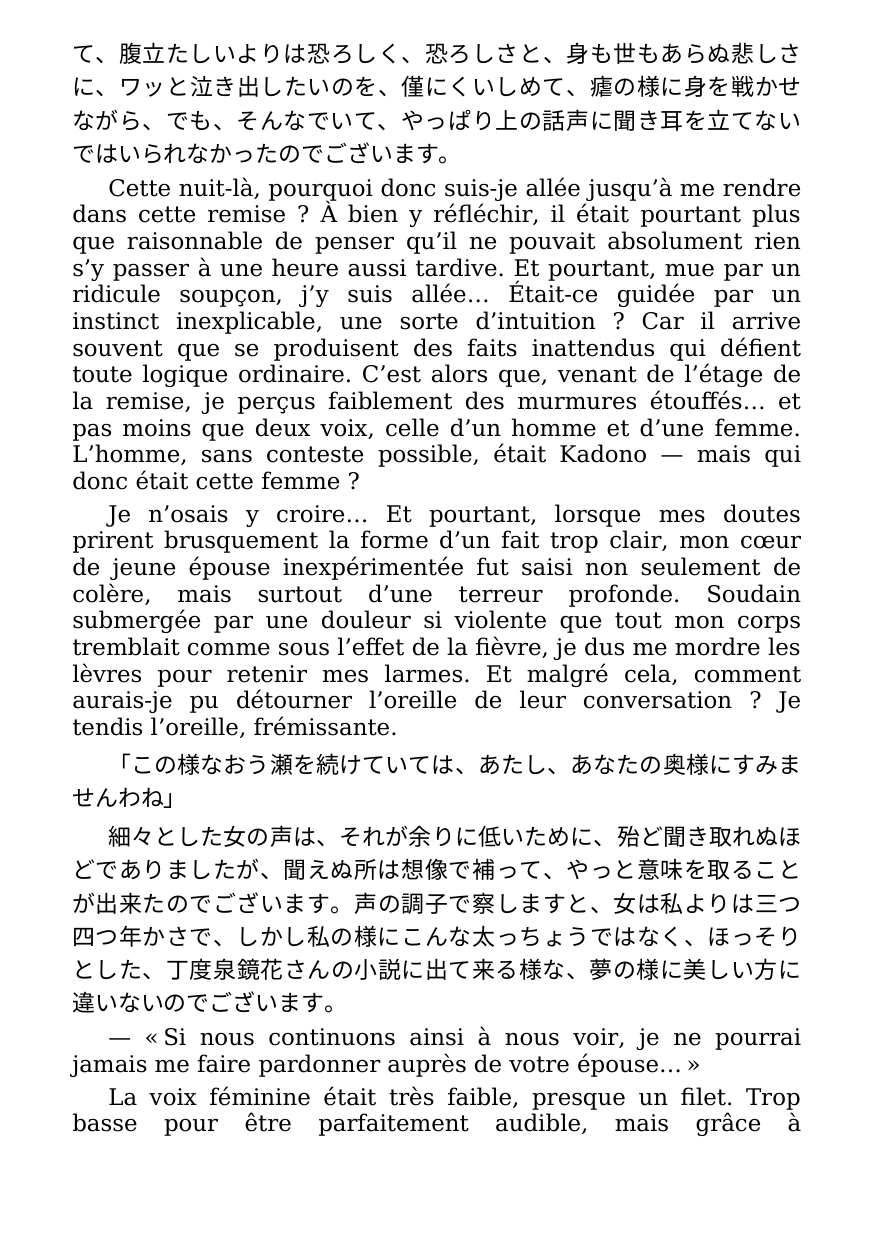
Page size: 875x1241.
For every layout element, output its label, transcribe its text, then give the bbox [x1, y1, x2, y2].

text て、腹立たしいよりは恐ろしく、恐ろしさと、身も世もあらぬ悲しさに、ワッと泣き出したいのを、僅にくいしめて、瘧の様に身を戦かせながら、でも、そんなでいて、やっぱり上の話声に聞き耳を立てないではいられなかったのでございます。 [72, 36, 802, 169]
text 「この様なおう瀬を続けていては、あたし、あなたの奥様にすみませんわね」 [72, 747, 802, 813]
text La voix féminine était très faible, presque un filet. Trop basse pour être parfaitement audible, mais grâce à [72, 1084, 802, 1137]
text Cette nuit-là, pourquoi donc suis-je allée jusqu’à me rendre dans cette remise ? À bien y réfléchir, il était pourtant plus que raisonnable de penser qu’il ne pouvait absolument rien s’y passer à une heure aussi tardive. Et pourtant, mue par un ridicule soupçon, j’y suis allée… Était-ce guidée par un instinct inexplicable, une sorte d’intuition ? Car il arrive souvent que se produisent des faits inattendus qui défient toute logique ordinaire. C’est alors que, venant de l’étage de la remise, je perçus faiblement des murmures étouffés… et pas moins que deux voix, celle d’un homme et d’une femme. L’homme, sans conteste possible, était Kadono — mais qui donc était cette femme ? [72, 175, 802, 495]
text Je n’osais y croire… Et pourtant, lorsque mes doutes prirent brusquement la forme d’un fait trop clair, mon cœur de jeune épouse inexpérimentée fut saisi non seulement de colère, mais surtout d’une terreur profonde. Soudain submergée par une douleur si violente que tout mon corps tremblait comme sous l’effet de la fièvre, je dus me mordre les lèvres pour retenir mes larmes. Et malgré cela, comment aurais-je pu détourner l’oreille de leur conversation ? Je tendis l’oreille, frémissante. [72, 501, 802, 741]
text 細々とした女の声は、それが余りに低いために、殆ど聞き取れぬほどでありましたが、聞えぬ所は想像で補って、やっと意味を取ることが出来たのでございます。声の調子で察しますと、女は私よりは三つ四つ年かさで、しかし私の様にこんな太っちょうではなく、ほっそりとした、丁度泉鏡花さんの小説に出て来る様な、夢の様に美しい方に違いないのでございます。 [72, 819, 802, 1018]
text — « Si nous continuons ainsi à nous voir, je ne pourrai jamais me faire pardonner auprès de votre épouse… » [72, 1024, 802, 1078]
